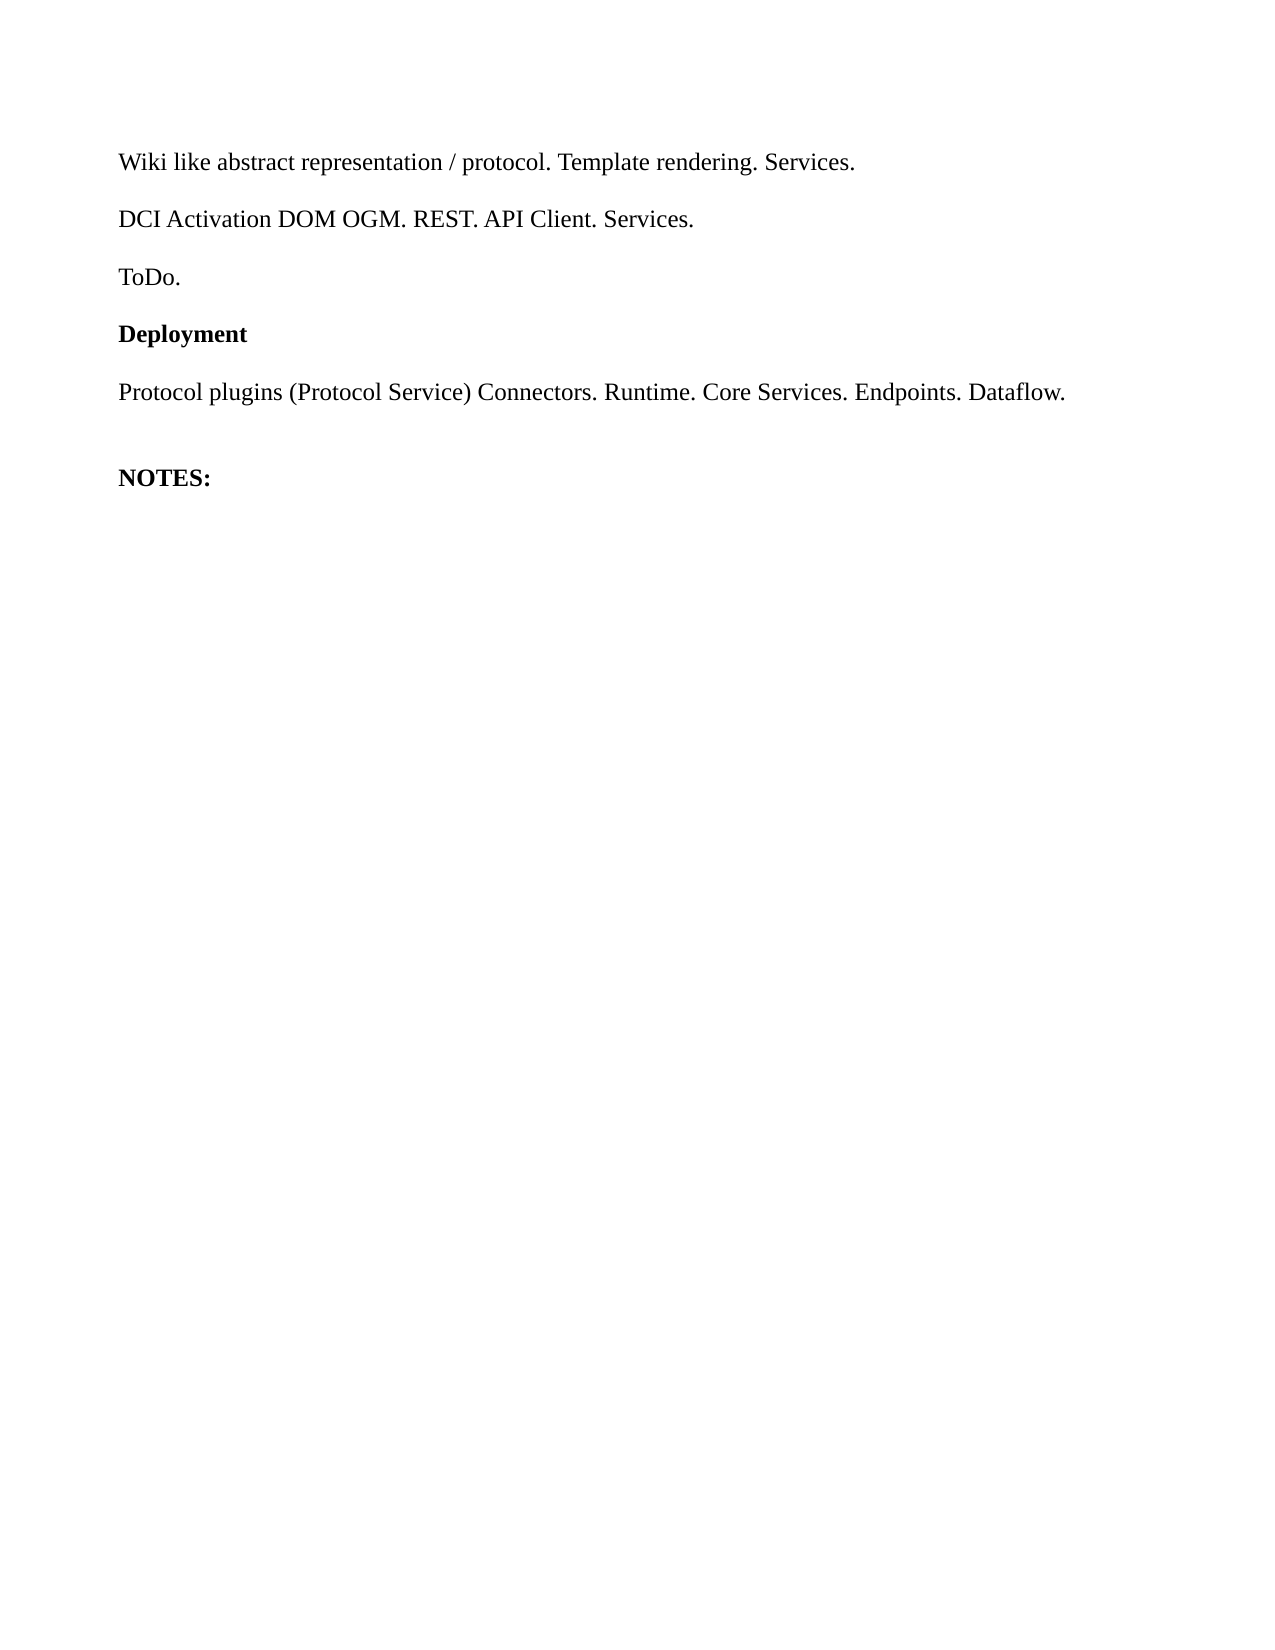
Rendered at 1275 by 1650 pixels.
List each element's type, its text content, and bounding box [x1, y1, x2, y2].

text Wiki like abstract representation / protocol. Template rendering. Services. [118, 147, 1157, 176]
text Protocol plugins (Protocol Service) Connectors. Runtime. Core Services. Endpoints. Dataflow. [118, 377, 1157, 406]
text Deployment [118, 319, 1157, 348]
text ToDo. [118, 262, 1157, 291]
text NOTES: [118, 463, 1157, 492]
text DCI Activation DOM OGM. REST. API Client. Services. [118, 204, 1157, 233]
